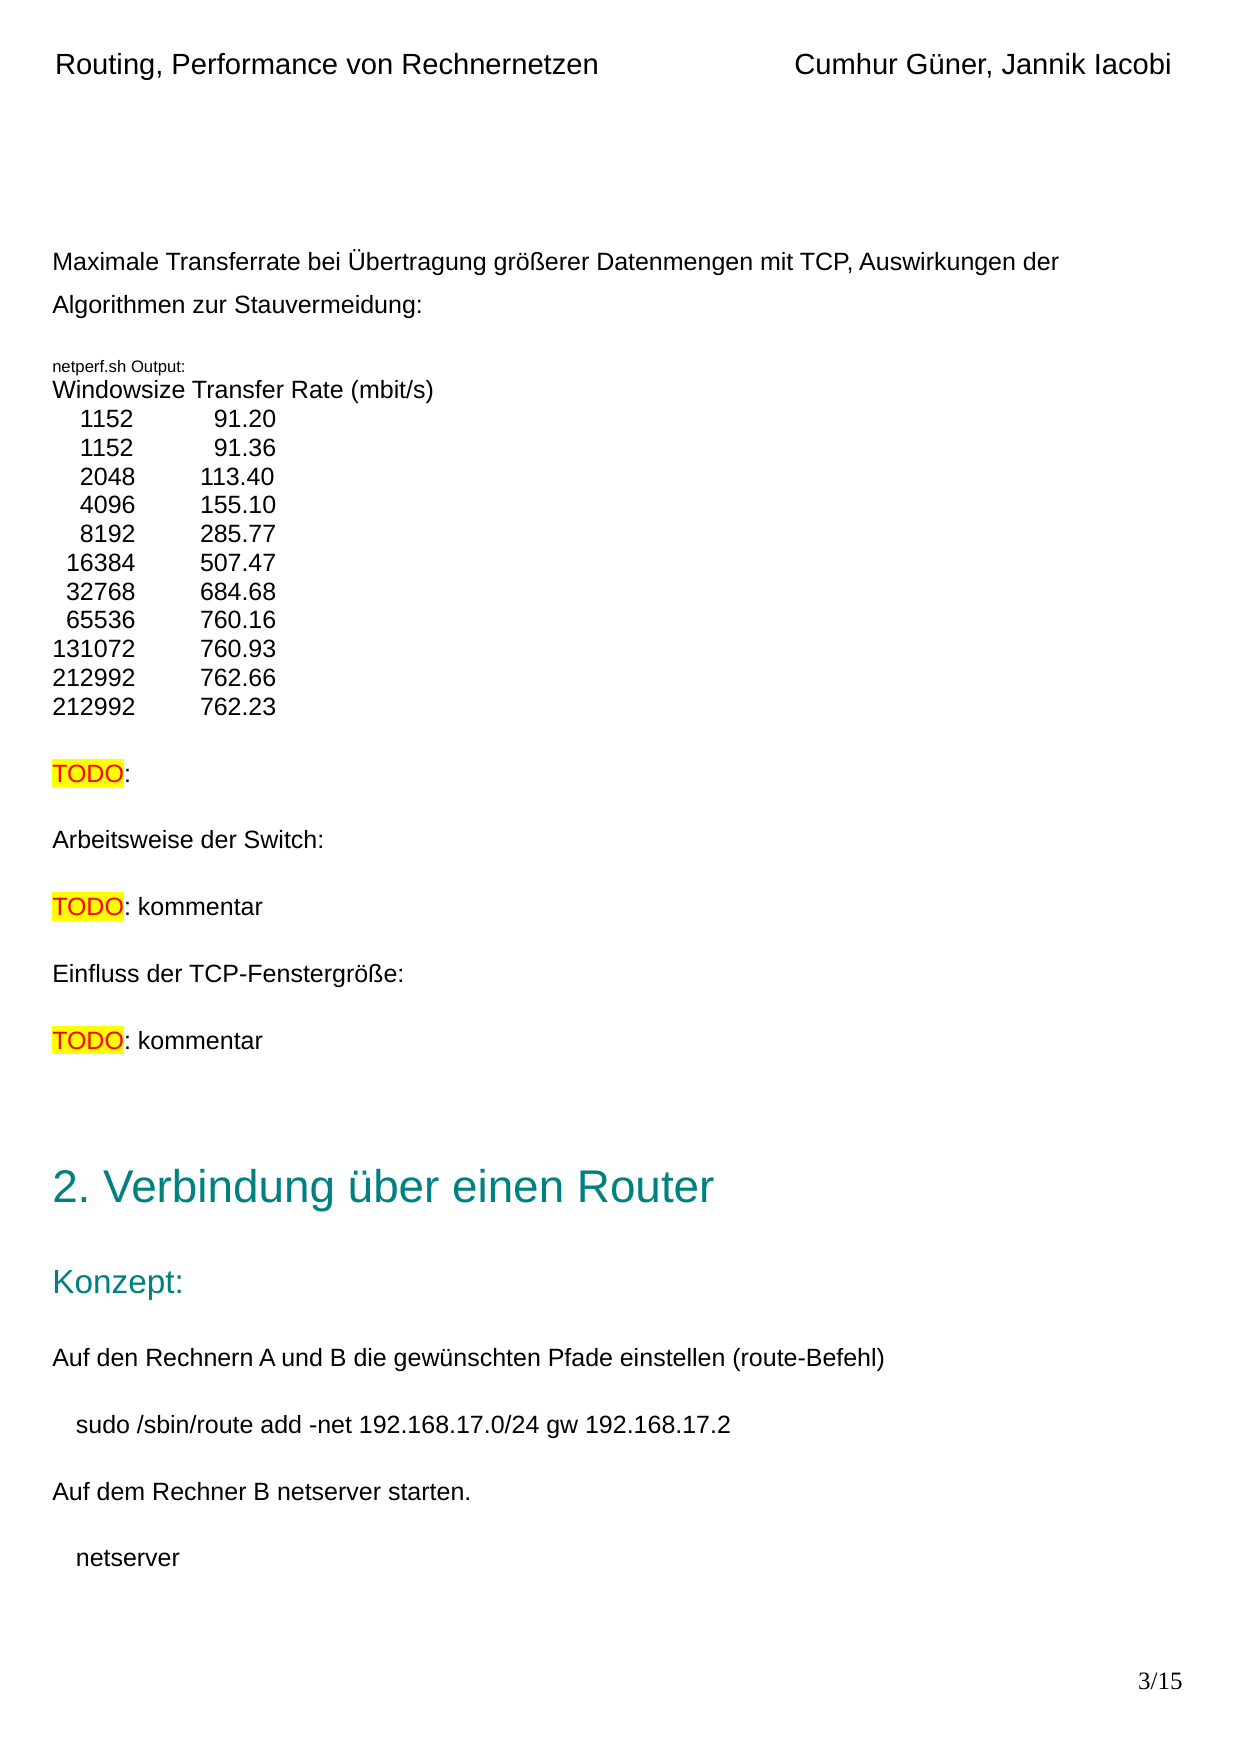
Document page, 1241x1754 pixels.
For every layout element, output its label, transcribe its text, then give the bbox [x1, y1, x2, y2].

text Windowsize Transfer Rate (mbit/s) [52, 376, 1182, 404]
text 32768 684.68 [52, 577, 1182, 606]
text 4096 155.10 [52, 491, 1182, 519]
text Einfluss der TCP-Fenstergröße: [52, 959, 1182, 988]
text 1152 91.20 [52, 404, 1182, 433]
text netserver [52, 1543, 1182, 1572]
text Arbeitsweise der Switch: [52, 825, 1182, 854]
text 131072 760.93 [52, 634, 1182, 663]
text 212992 762.23 [52, 692, 1182, 721]
text TODO: kommentar [52, 892, 1182, 921]
text 2048 113.40 [52, 462, 1182, 491]
text TODO: [52, 758, 1182, 787]
text netperf.sh Output: [52, 356, 1182, 376]
text 2. Verbindung über einen Router [52, 1159, 1182, 1212]
text Auf dem Rechner B netserver starten. [52, 1477, 1182, 1505]
text 1152 91.36 [52, 433, 1182, 462]
text 8192 285.77 [52, 519, 1182, 548]
text Auf den Rechnern A und B die gewünschten Pfade einstellen (route-Befehl) [52, 1343, 1182, 1372]
text 16384 507.47 [52, 548, 1182, 577]
text Konzept: [52, 1262, 1182, 1300]
text sudo /sbin/route add -net 192.168.17.0/24 gw 192.168.17.2 [52, 1410, 1182, 1439]
text 65536 760.16 [52, 606, 1182, 634]
text Maximale Transferrate bei Übertragung größerer Datenmengen mit TCP, Auswirkungen der Algorithmen zur Stauvermeidung: [52, 246, 1182, 318]
text 212992 762.66 [52, 663, 1182, 692]
text TODO: kommentar [52, 1026, 1182, 1054]
